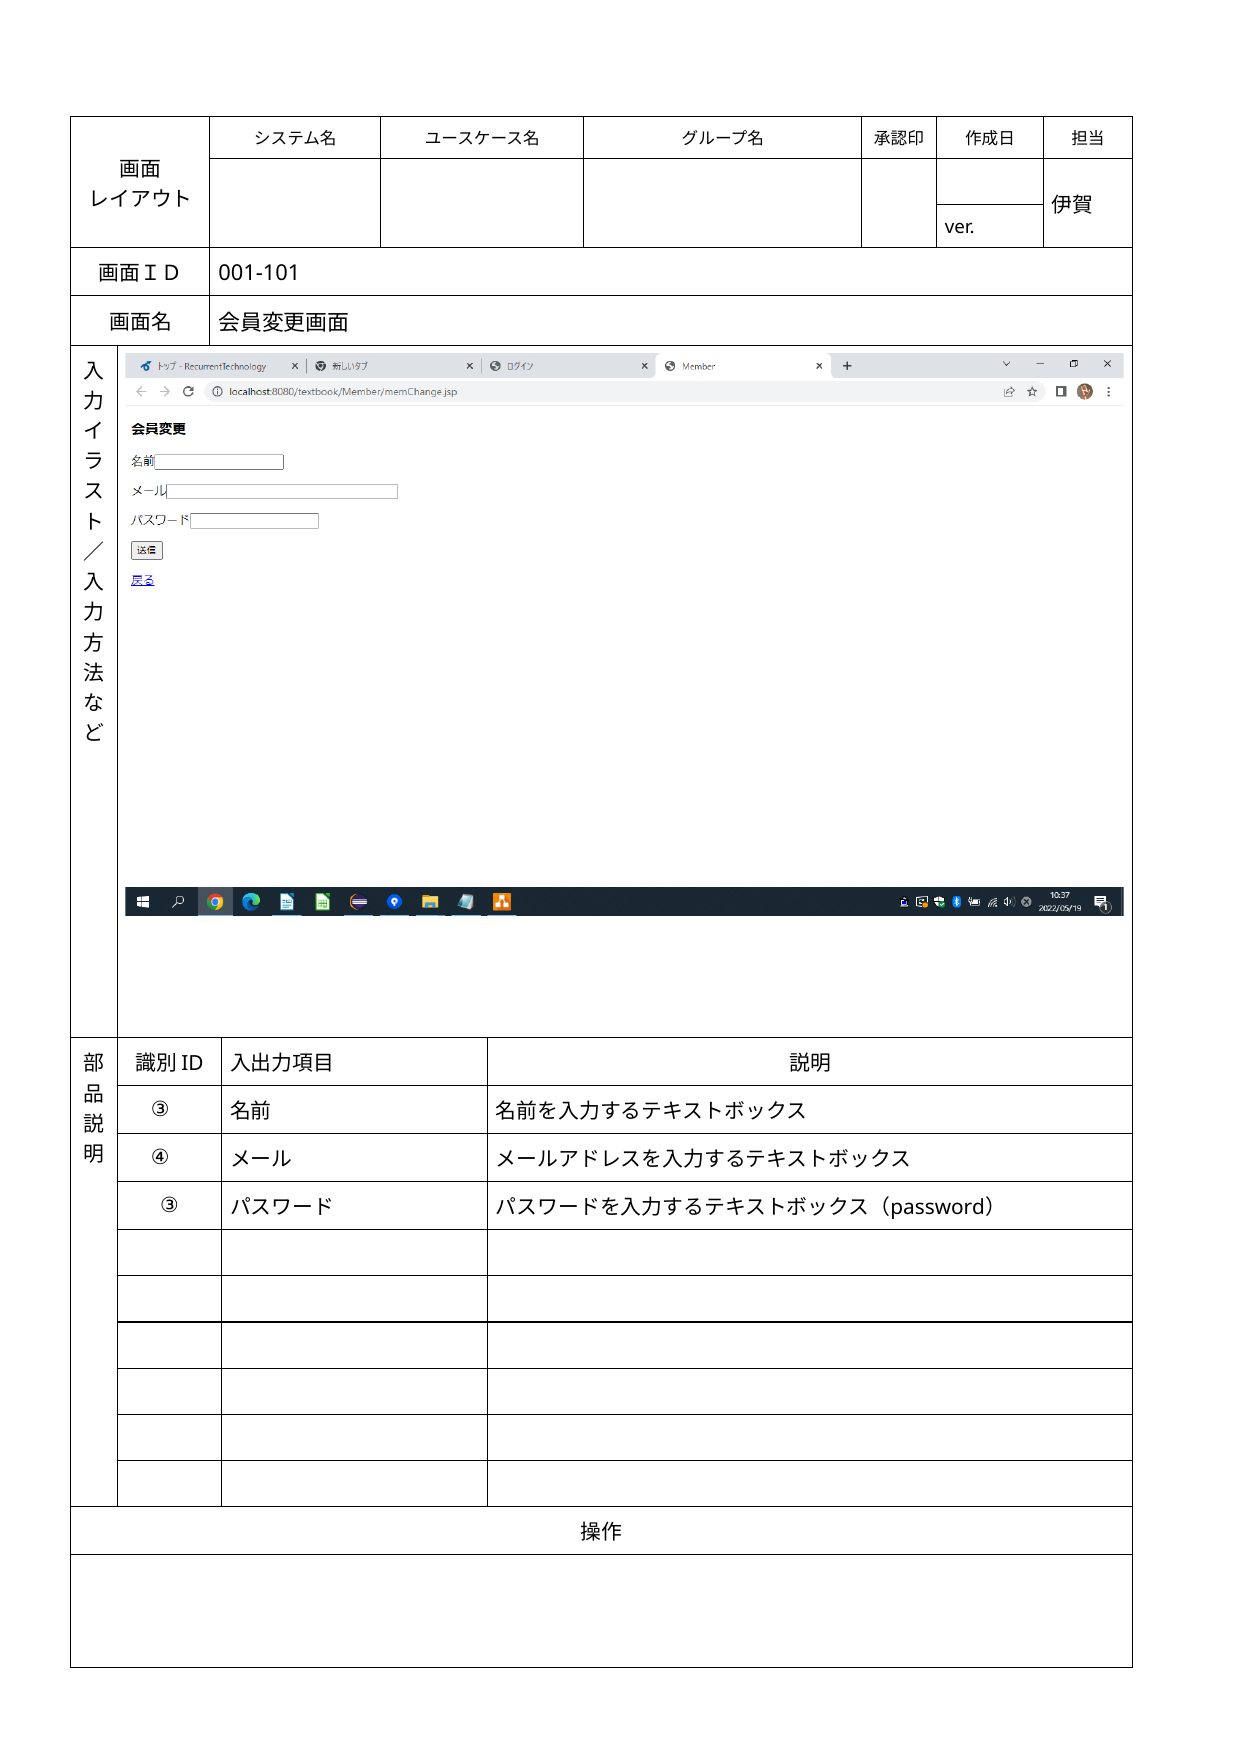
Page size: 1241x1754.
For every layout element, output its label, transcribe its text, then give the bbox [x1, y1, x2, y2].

table_cell 会員変更画面 [210, 296, 1132, 344]
table_cell 入出力項目 [222, 1038, 487, 1085]
table_cell [118, 1461, 221, 1506]
table_cell [222, 1415, 487, 1460]
table_header ユースケース名 [381, 117, 583, 158]
table_cell 伊賀 [1044, 159, 1132, 247]
table_cell [488, 1230, 1132, 1275]
table_cell ③ [118, 1182, 221, 1229]
table_cell [488, 1461, 1132, 1506]
table_header システム名 [210, 117, 380, 158]
table_cell [222, 1276, 487, 1321]
table_cell [118, 1134, 221, 1181]
table_cell [118, 1323, 221, 1367]
table_cell パスワードを入力するテキストボックス（password） [488, 1182, 1132, 1229]
table_cell ver. [937, 205, 1043, 247]
table_cell メールアドレスを入力するテキストボックス [488, 1134, 1132, 1181]
table_cell [118, 1230, 221, 1275]
table_header グループ名 [584, 117, 861, 158]
table_cell メール [222, 1134, 487, 1181]
table_header 作成日 [937, 117, 1043, 158]
table_cell [118, 1086, 221, 1133]
table_cell [862, 159, 936, 247]
table_cell [210, 159, 380, 247]
table_header 承認印 [862, 117, 936, 158]
table_cell [222, 1461, 487, 1506]
table_cell 画面ＩＤ [71, 248, 209, 295]
table_cell パスワード [222, 1182, 487, 1229]
table_cell 操作 [71, 1507, 1132, 1554]
picture [125, 353, 1124, 916]
table_cell [222, 1369, 487, 1414]
table_cell 説明 [488, 1038, 1132, 1085]
table_cell [222, 1230, 487, 1275]
table_cell [381, 159, 583, 247]
table_cell [71, 1555, 1132, 1667]
table_cell 部品説明 [71, 1038, 117, 1506]
table_cell 名前 [222, 1086, 487, 1133]
table_cell 識別ID [118, 1038, 221, 1085]
table_cell 001-101 [210, 248, 1132, 295]
table_cell 名前を入力するテキストボックス [488, 1086, 1132, 1133]
table_cell [488, 1369, 1132, 1414]
table_cell [118, 1415, 221, 1460]
table_header 担当 [1044, 117, 1132, 158]
table_cell [488, 1323, 1132, 1367]
table_cell [937, 159, 1043, 204]
table_cell [488, 1276, 1132, 1321]
table_cell [222, 1323, 487, 1367]
table_cell 画面名 [71, 296, 209, 344]
table_cell 入力イラスト／入力方法など [71, 346, 117, 1037]
table_cell [118, 346, 1132, 1037]
table_cell [118, 1276, 221, 1321]
table_cell [488, 1415, 1132, 1460]
table_cell [584, 159, 861, 247]
table_cell [118, 1369, 221, 1414]
table_header 画面 レイアウト [71, 117, 209, 247]
